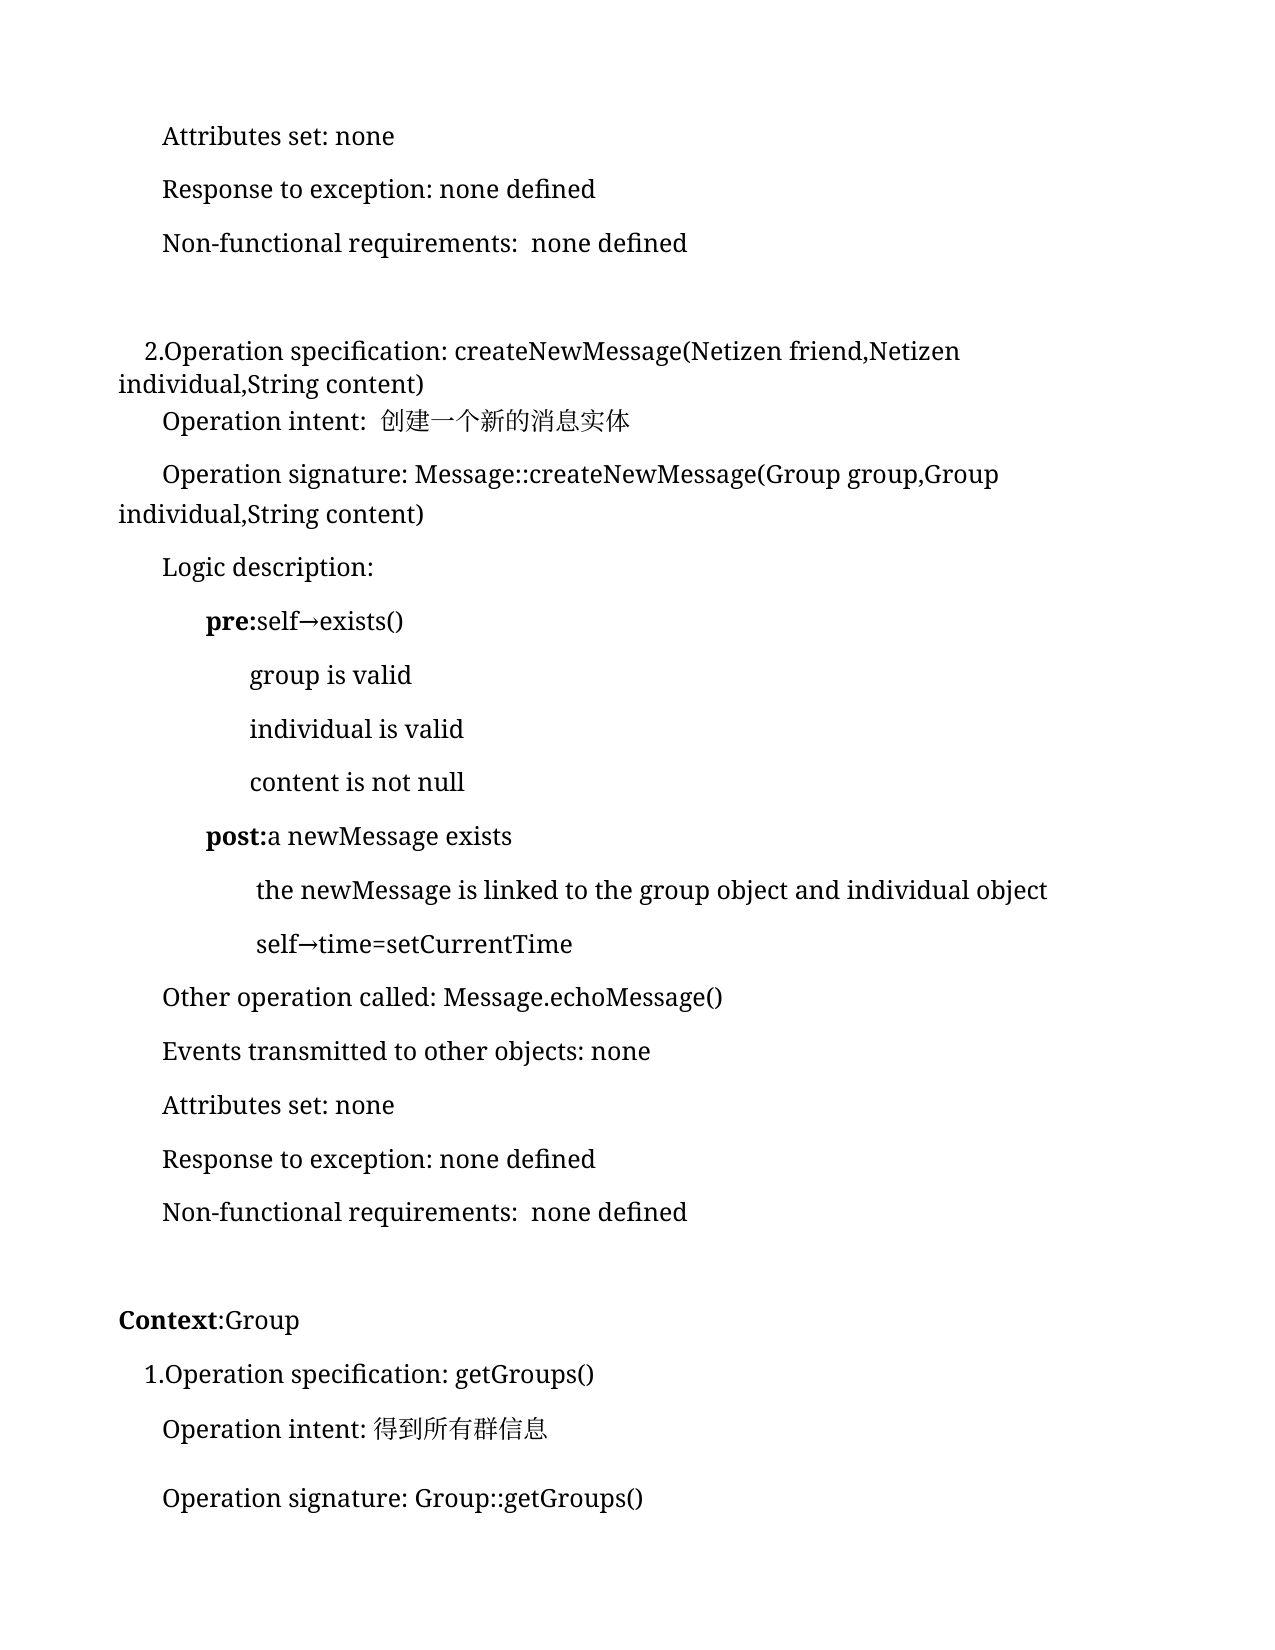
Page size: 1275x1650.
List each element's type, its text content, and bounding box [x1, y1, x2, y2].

text Attributes set: none [118, 1088, 1157, 1122]
text Attributes set: none [118, 118, 1157, 152]
text post:a newMessage exists [118, 819, 1157, 853]
text content is not null [118, 765, 1157, 799]
text Operation signature: Group::getGroups() [118, 1480, 1157, 1514]
text Non-functional requirements: none defined [118, 1195, 1157, 1229]
text 1.Operation specification: getGroups() [118, 1356, 1157, 1390]
text self→time=setCurrentTime [118, 926, 1157, 960]
text Context:Group [118, 1303, 1157, 1337]
text Operation intent: 创建一个新的消息实体 [118, 401, 1157, 437]
text Operation signature: Message::createNewMessage(Group group,Group individual,String content) [118, 457, 1157, 530]
text Other operation called: Message.echoMessage() [118, 980, 1157, 1014]
text the newMessage is linked to the group object and individual object [118, 873, 1157, 907]
text pre:self→exists() [118, 604, 1157, 638]
text Response to exception: none defined [118, 172, 1157, 206]
text 2.Operation specification: createNewMessage(Netizen friend,Netizen individual,String content) [118, 333, 1157, 401]
text Logic description: [118, 550, 1157, 584]
text Operation intent: 得到所有群信息 [118, 1410, 1157, 1446]
text Events transmitted to other objects: none [118, 1034, 1157, 1068]
text Non-functional requirements: none defined [118, 226, 1157, 260]
text individual is valid [118, 711, 1157, 745]
text group is valid [118, 658, 1157, 692]
text Response to exception: none defined [118, 1141, 1157, 1175]
